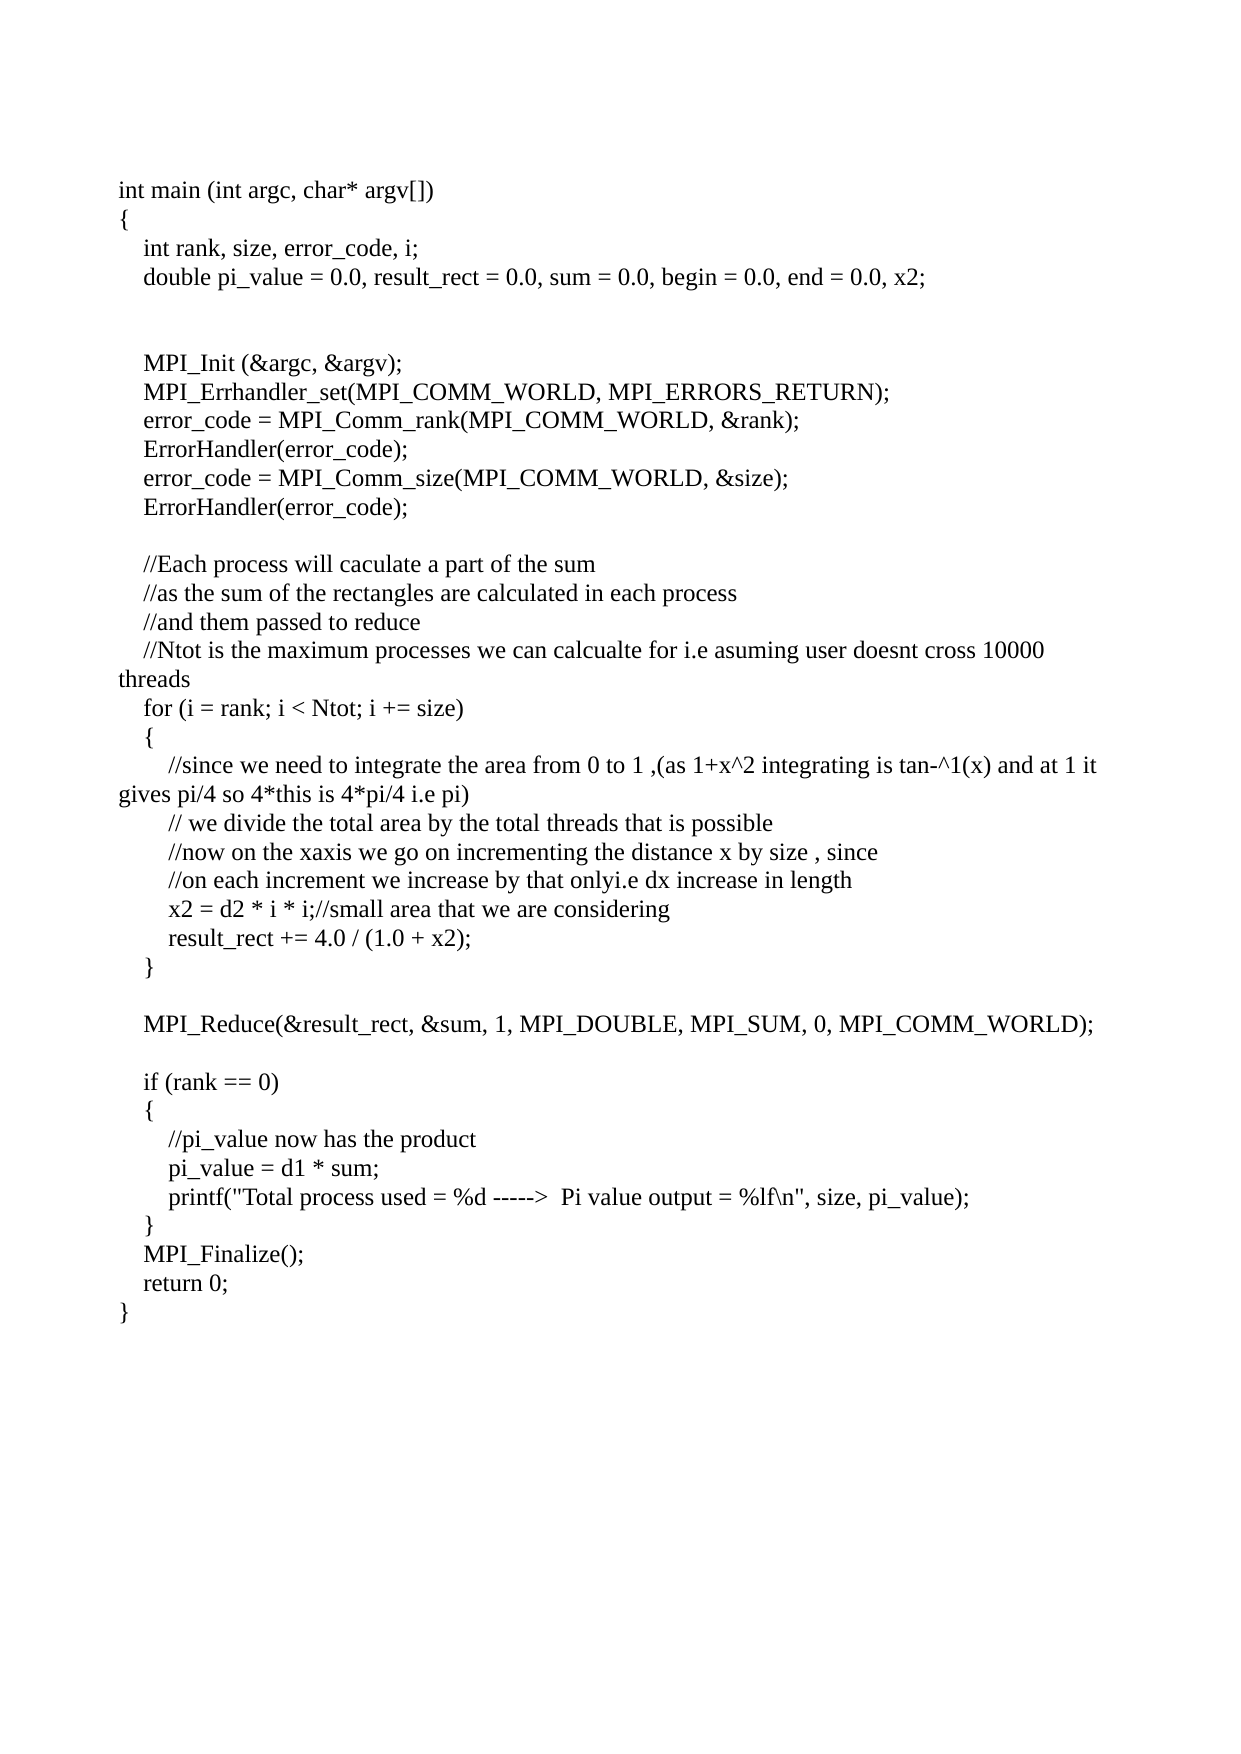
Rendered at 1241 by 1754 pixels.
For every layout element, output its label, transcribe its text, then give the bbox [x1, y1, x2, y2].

text //pi_value now has the product [118, 1124, 1122, 1153]
text printf("Total process used = %d -----> Pi value output = %lf\n", size, pi_value); [118, 1182, 1122, 1211]
text error_code = MPI_Comm_size(MPI_COMM_WORLD, &size); [118, 463, 1122, 492]
text result_rect += 4.0 / (1.0 + x2); [118, 923, 1122, 952]
text //and them passed to reduce [118, 607, 1122, 636]
text error_code = MPI_Comm_rank(MPI_COMM_WORLD, &rank); [118, 406, 1122, 434]
text //since we need to integrate the area from 0 to 1 ,(as 1+x^2 integrating is tan-^1(x) and at 1 it gives pi/4 so 4*this is 4*pi/4 i.e pi) [118, 751, 1122, 808]
text //now on the xaxis we go on incrementing the distance x by size , since [118, 837, 1122, 866]
text // we divide the total area by the total threads that is possible [118, 808, 1122, 837]
text MPI_Finalize(); [118, 1239, 1122, 1268]
text pi_value = d1 * sum; [118, 1153, 1122, 1182]
text double pi_value = 0.0, result_rect = 0.0, sum = 0.0, begin = 0.0, end = 0.0, x2; [118, 262, 1122, 291]
text int main (int argc, char* argv[]) [118, 176, 1122, 204]
text x2 = d2 * i * i;//small area that we are considering [118, 894, 1122, 923]
text //as the sum of the rectangles are calculated in each process [118, 578, 1122, 607]
text MPI_Errhandler_set(MPI_COMM_WORLD, MPI_ERRORS_RETURN); [118, 377, 1122, 406]
text //Ntot is the maximum processes we can calcualte for i.e asuming user doesnt cross 10000 threads [118, 636, 1122, 693]
text ErrorHandler(error_code); [118, 434, 1122, 463]
text return 0; [118, 1268, 1122, 1297]
text MPI_Init (&argc, &argv); [118, 348, 1122, 377]
text } [118, 952, 1122, 981]
text { [118, 722, 1122, 751]
text ErrorHandler(error_code); [118, 492, 1122, 521]
text } [118, 1211, 1122, 1239]
text { [118, 204, 1122, 233]
text } [118, 1297, 1122, 1326]
text { [118, 1096, 1122, 1124]
text int rank, size, error_code, i; [118, 233, 1122, 262]
text //on each increment we increase by that onlyi.e dx increase in length [118, 866, 1122, 894]
text for (i = rank; i < Ntot; i += size) [118, 693, 1122, 722]
text MPI_Reduce(&result_rect, &sum, 1, MPI_DOUBLE, MPI_SUM, 0, MPI_COMM_WORLD); [118, 1009, 1122, 1038]
text if (rank == 0) [118, 1067, 1122, 1096]
text //Each process will caculate a part of the sum [118, 549, 1122, 578]
